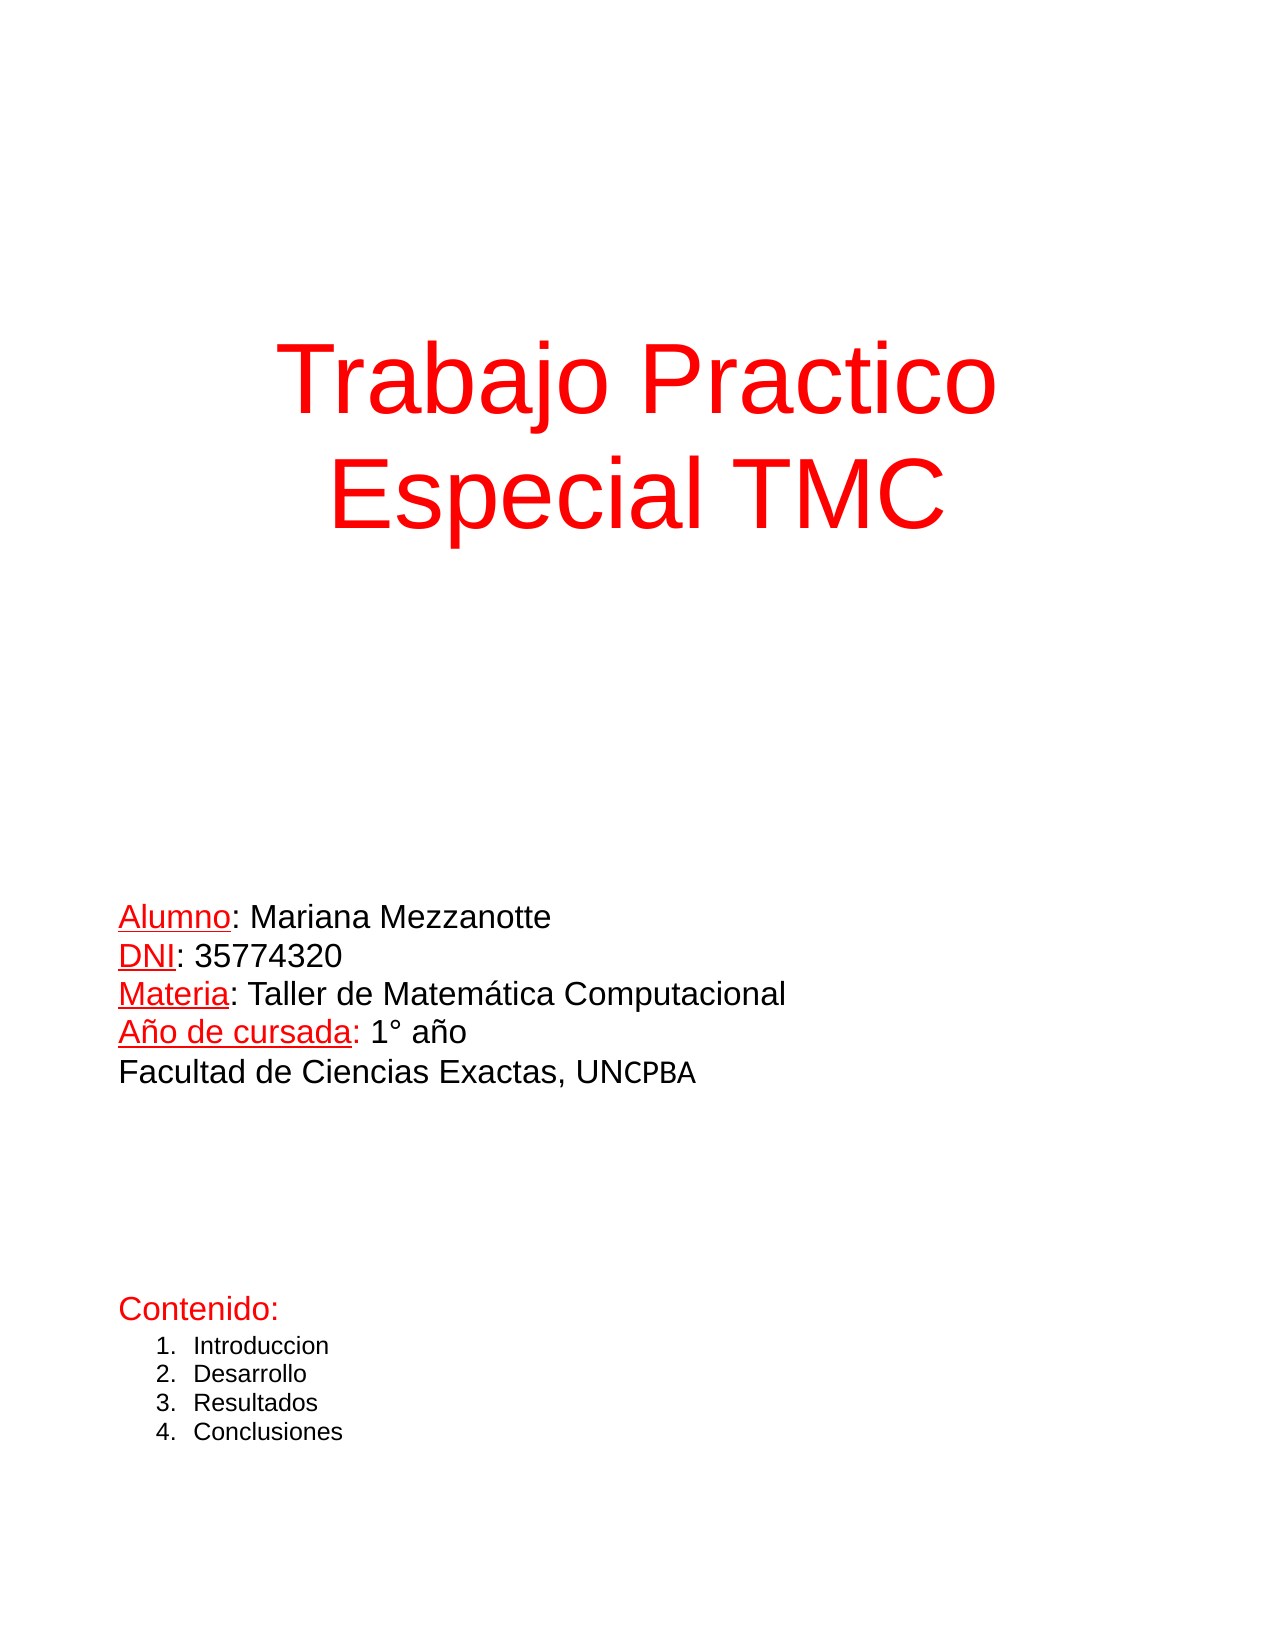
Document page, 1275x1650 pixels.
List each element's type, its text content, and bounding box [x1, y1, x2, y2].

text Facultad de Ciencias Exactas, UNCPBA [118, 1051, 1157, 1092]
text DNI: 35774320 [118, 936, 1157, 974]
list Introduccion [156, 1331, 1157, 1359]
list Desarrollo [156, 1359, 1157, 1388]
title Trabajo Practico Especial TMC [118, 320, 1157, 550]
text Alumno: Mariana Mezzanotte [118, 897, 1157, 936]
text Año de cursada: 1° año [118, 1012, 1157, 1051]
text Materia: Taller de Matemática Computacional [118, 974, 1157, 1012]
list Resultados [156, 1388, 1157, 1417]
list Conclusiones [156, 1417, 1157, 1446]
subtitle Contenido: [118, 1289, 1157, 1328]
